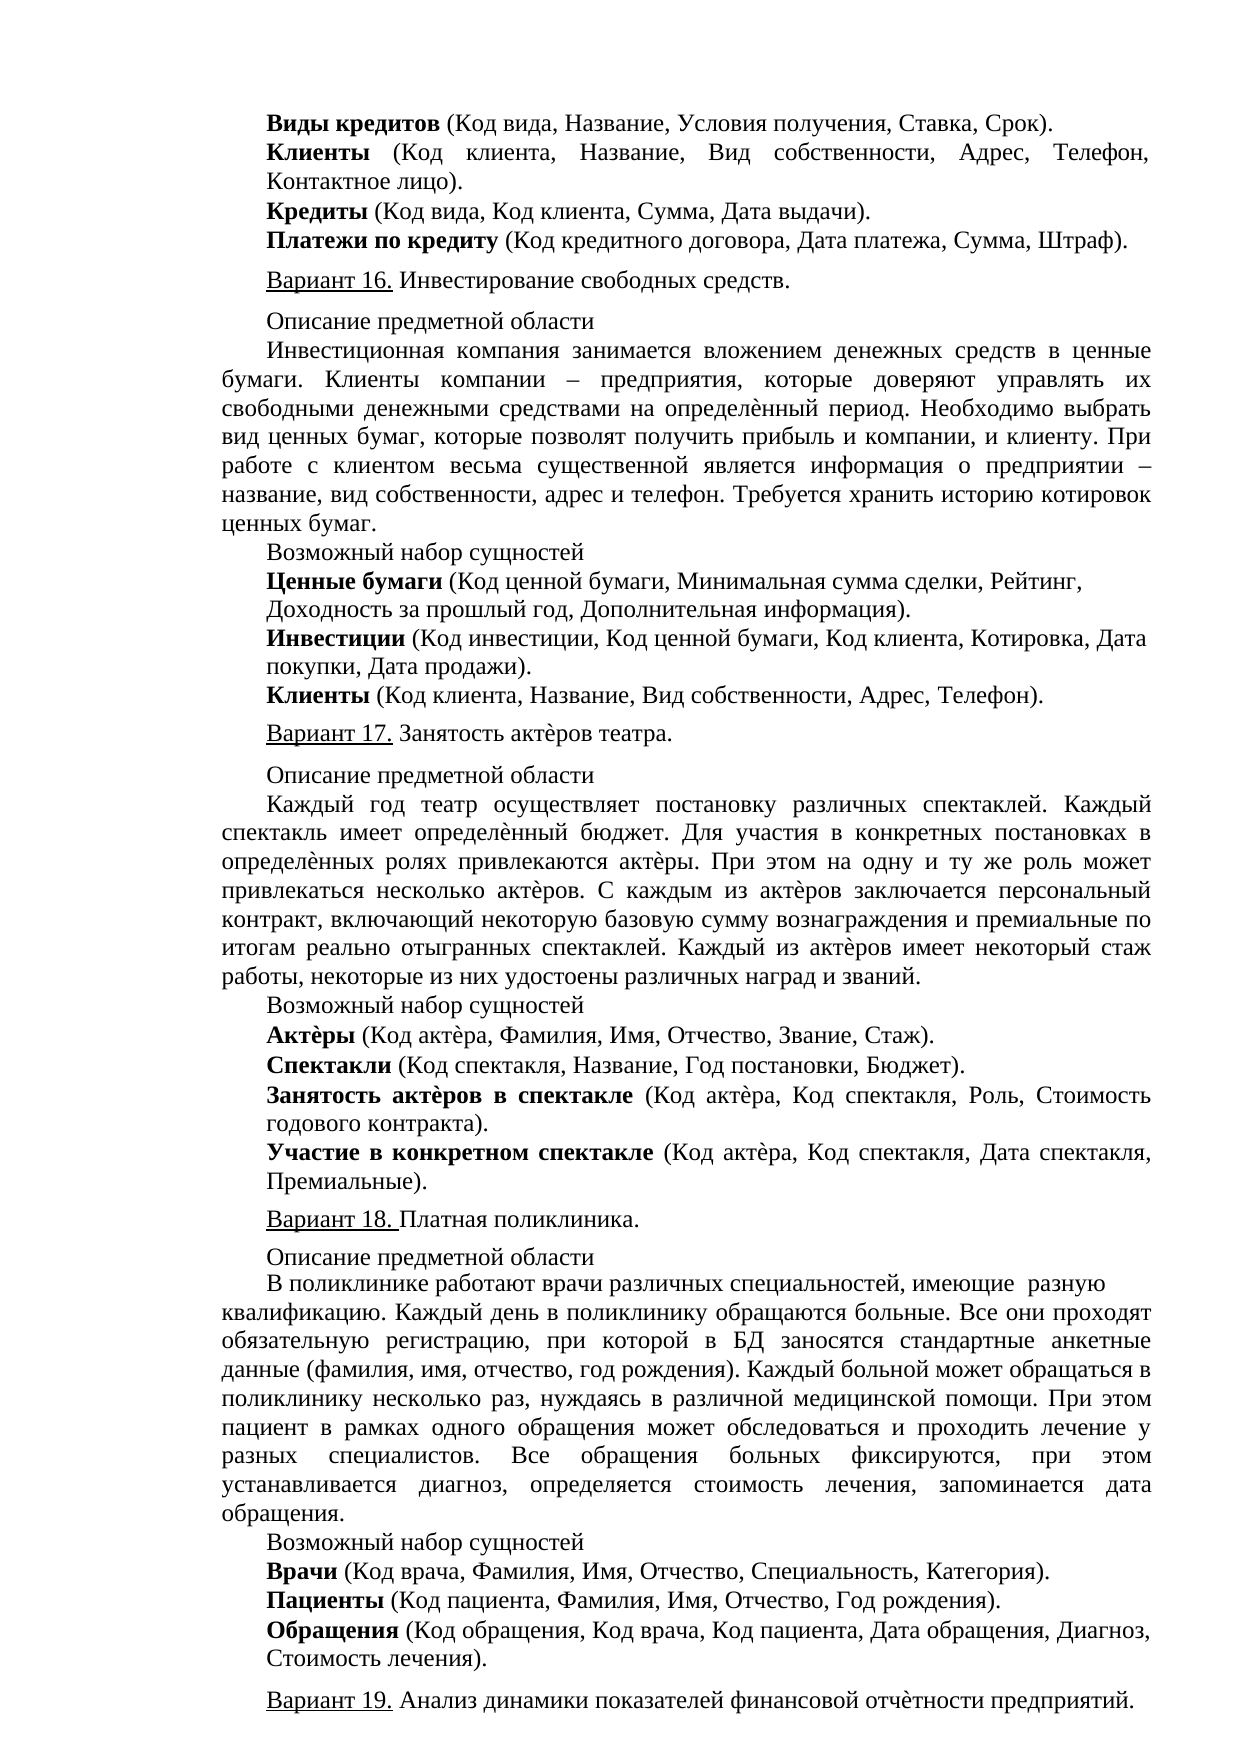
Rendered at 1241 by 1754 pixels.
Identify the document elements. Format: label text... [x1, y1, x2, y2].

list Обращения (Код обращения, Код врача, Код пациента, Дата обращения, Диагноз, Стоимость лечения). [228, 1615, 1151, 1672]
text квалификацию. Каждый день в поликлинику обращаются больные. Все они проходят обязательную регистрацию, при которой в БД заносятся стандартные анкетные данные (фамилия, имя, отчество, год рождения). Каждый больной может обращаться в поликлинику несколько раз, нуждаясь в различной медицинской помощи. При этом пациент в рамках одного обращения может обследоваться и проходить лечение у разных специалистов. Все обращения больных фиксируются, при этом устанавливается диагноз, определяется стоимость лечения, запоминается дата обращения. [221, 1297, 1152, 1527]
list Платежи по кредиту (Код кредитного договора, Дата платежа, Сумма, Штраф). [228, 225, 1128, 254]
list Ценные бумаги (Код ценной бумаги, Минимальная сумма сделки, Рейтинг, Доходность за прошлый год, Дополнительная информация). [228, 566, 1151, 623]
text Возможный набор сущностей [266, 537, 1211, 565]
list Занятость актѐров в спектакле (Код актѐра, Код спектакля, Роль, Стоимость годового контракта). [228, 1080, 1152, 1137]
text Возможный набор сущностей [266, 1527, 1211, 1556]
list Кредиты (Код вида, Код клиента, Сумма, Дата выдачи). [228, 195, 1211, 225]
list Клиенты (Код клиента, Название, Вид собственности, Адрес, Телефон). [228, 680, 1211, 709]
list Актѐры (Код актѐра, Фамилия, Имя, Отчество, Звание, Стаж). [228, 1019, 1211, 1049]
text Описание предметной области [266, 760, 1211, 788]
list Инвестиции (Код инвестиции, Код ценной бумаги, Код клиента, Котировка, Дата покупки, Дата продажи). [228, 623, 1152, 680]
text Вариант 19. Анализ динамики показателей финансовой отчѐтности предприятий. [266, 1673, 1136, 1713]
text Вариант 18. Платная поликлиника. [266, 1204, 1211, 1233]
text Описание предметной области [266, 306, 1211, 335]
list Вариант 16. Инвестирование свободных средств. [266, 265, 1128, 294]
list Спектакли (Код спектакля, Название, Год постановки, Бюджет). [228, 1049, 1211, 1080]
text Возможный набор сущностей [266, 990, 1211, 1019]
list Клиенты (Код клиента, Название, Вид собственности, Адрес, Телефон, Контактное лицо). [228, 137, 1151, 194]
list Участие в конкретном спектакле (Код актѐра, Код спектакля, Дата спектакля, Премиальные). [228, 1137, 1152, 1195]
text В поликлинике работают врачи различных специальностей, имеющие разную [266, 1271, 1211, 1297]
list Врачи (Код врача, Фамилия, Имя, Отчество, Специальность, Категория). [228, 1556, 1211, 1584]
text Каждый год театр осуществляет постановку различных спектаклей. Каждый спектакль имеет определѐнный бюджет. Для участия в конкретных постановках в определѐнных ролях привлекаются актѐры. При этом на одну и ту же роль может привлекаться несколько актѐров. С каждым из актѐров заключается персональный контракт, включающий некоторую базовую сумму вознаграждения и премиальные по итогам реально отыгранных спектаклей. Каждый из актѐров имеет некоторый стаж работы, некоторые из них удостоены различных наград и званий. [221, 789, 1152, 990]
list Виды кредитов (Код вида, Название, Условия получения, Ставка, Срок). [228, 108, 1211, 137]
text Инвестиционная компания занимается вложением денежных средств в ценные бумаги. Клиенты компании – предприятия, которые доверяют управлять их свободными денежными средствами на определѐнный период. Необходимо выбрать вид ценных бумаг, которые позволят получить прибыль и компании, и клиенту. При работе с клиентом весьма существенной является информация о предприятии – название, вид собственности, адрес и телефон. Требуется хранить историю котировок ценных бумаг. [221, 335, 1152, 536]
text Вариант 17. Занятость актѐров театра. [266, 718, 1211, 747]
text Описание предметной области [266, 1242, 1211, 1271]
list Пациенты (Код пациента, Фамилия, Имя, Отчество, Год рождения). [228, 1584, 1211, 1615]
